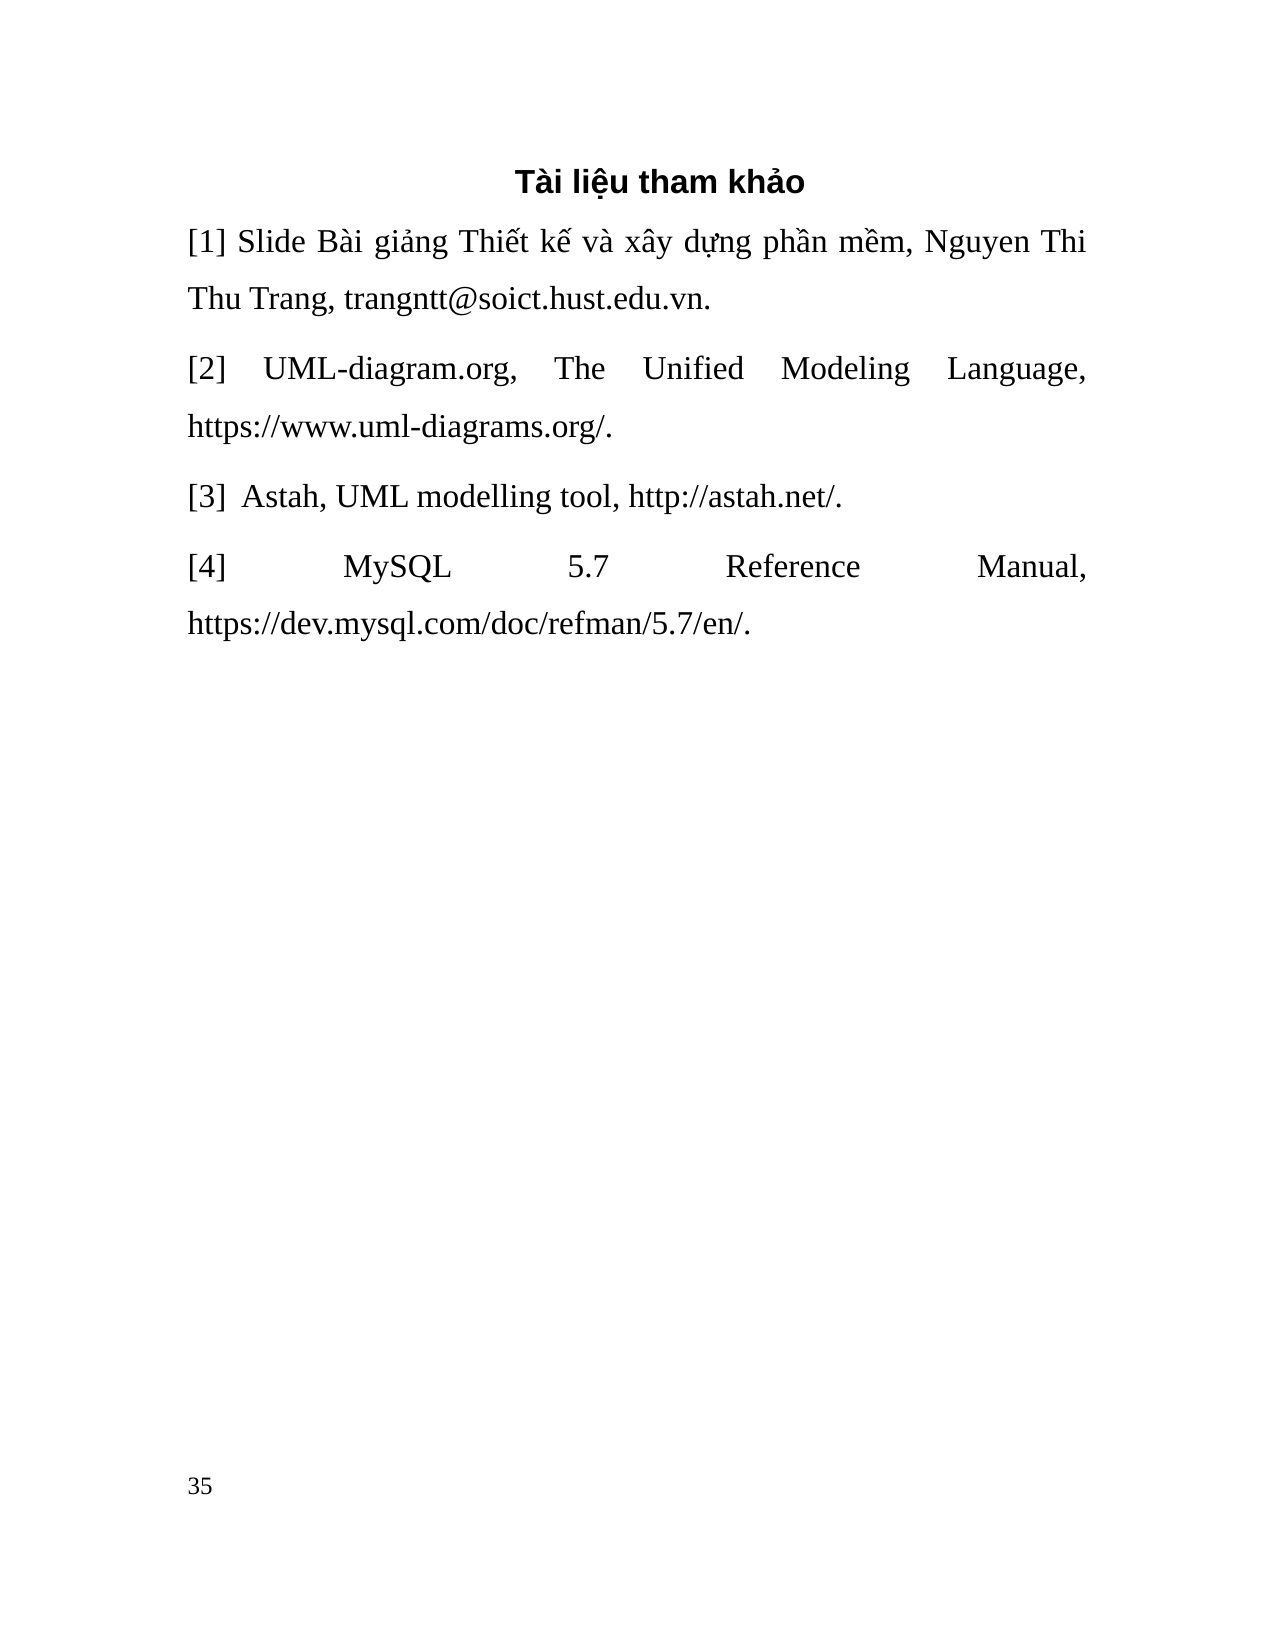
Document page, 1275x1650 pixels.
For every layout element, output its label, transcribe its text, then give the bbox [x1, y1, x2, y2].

text [4] MySQL 5.7 Reference Manual, https://dev.mysql.com/doc/refman/5.7/en/. [187, 546, 1087, 642]
text [2] UML-diagram.org, The Unified Modeling Language, https://www.uml-diagrams.org/. [187, 348, 1087, 444]
text [1] Slide Bài giảng Thiết kế và xây dựng phần mềm, Nguyen Thi Thu Trang, trangntt@soict.hust.edu.vn. [187, 221, 1087, 317]
subtitle Tài liệu tham khảo [187, 162, 1087, 201]
text [3] Astah, UML modelling tool, http://astah.net/. [187, 476, 1087, 514]
